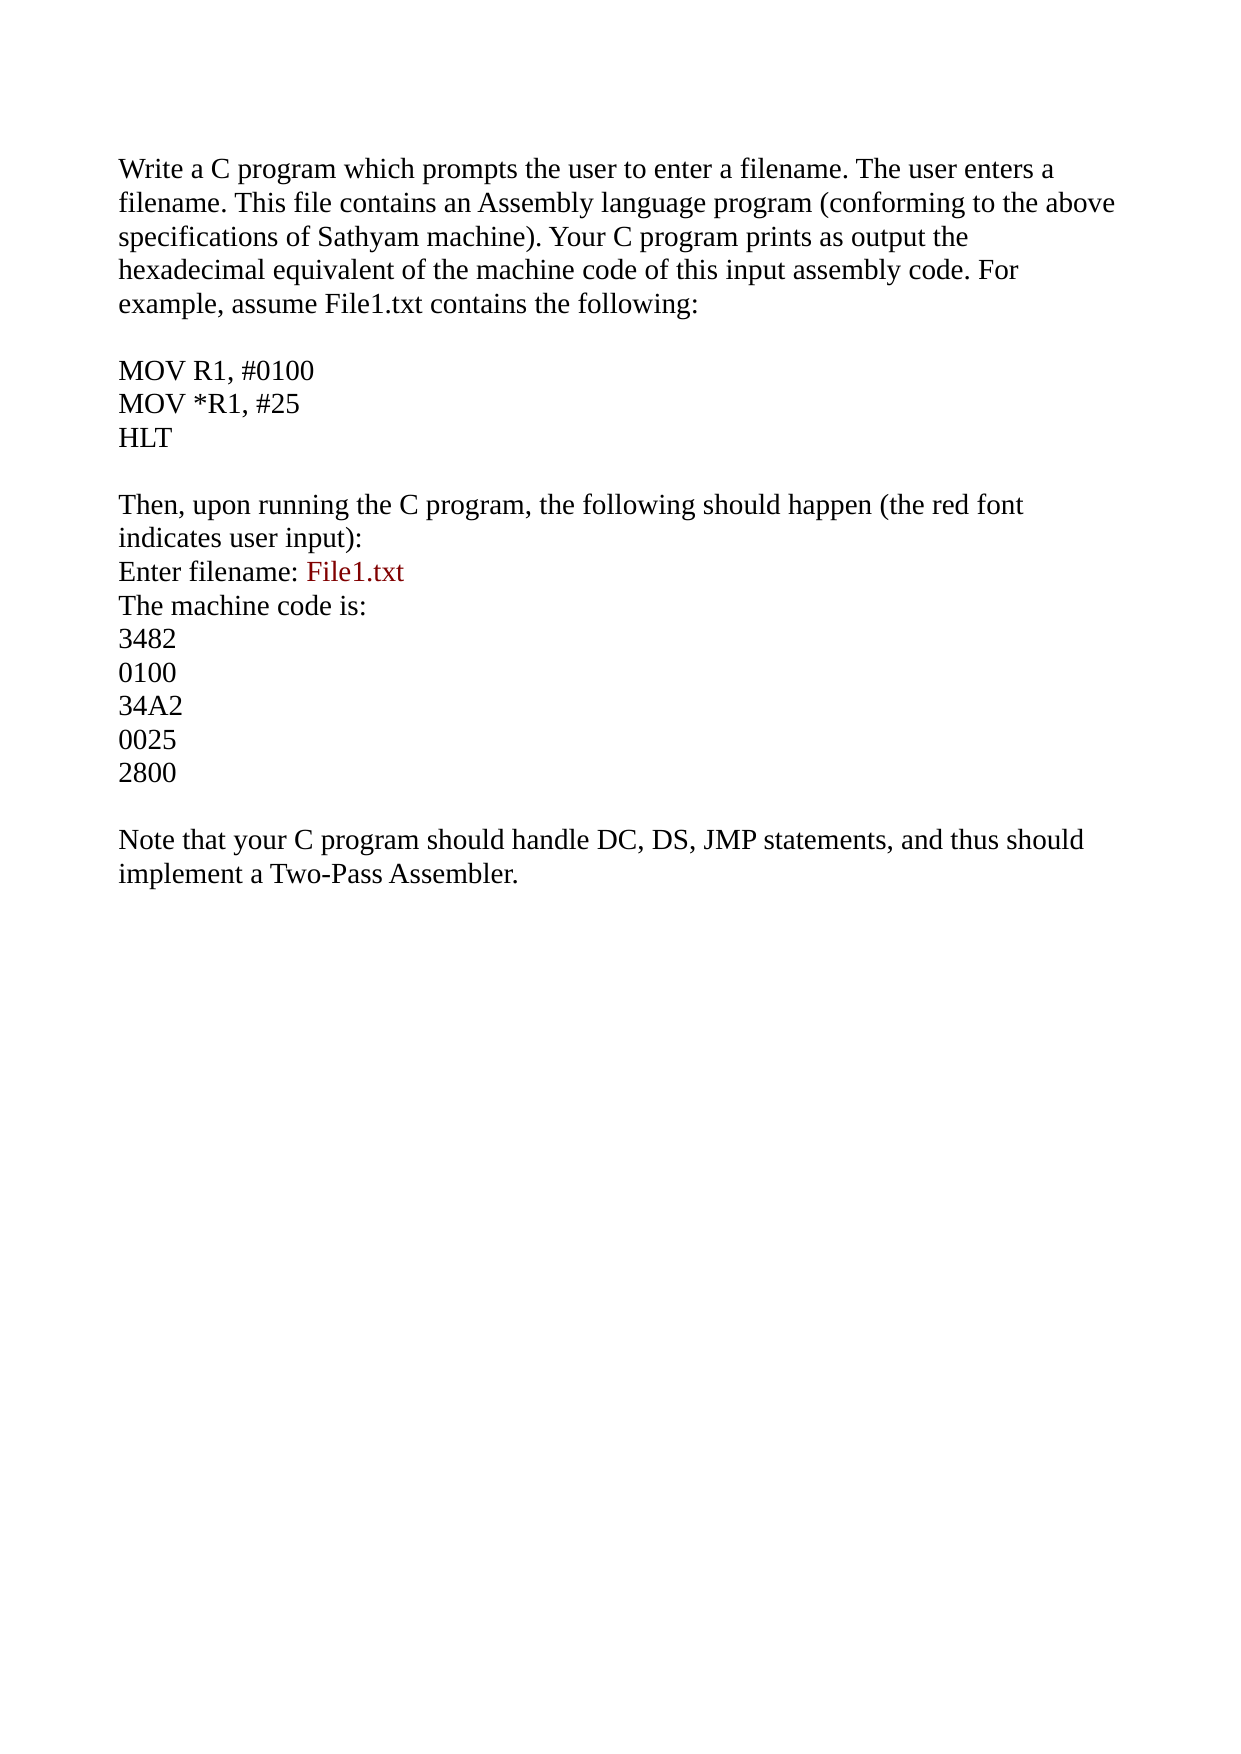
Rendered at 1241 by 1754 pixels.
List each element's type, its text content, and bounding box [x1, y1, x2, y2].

text MOV R1, #0100 [118, 353, 1122, 386]
text MOV *R1, #25 [118, 386, 1122, 420]
text The machine code is: [118, 588, 1122, 621]
text Then, upon running the C program, the following should happen (the red font indicates user input): [118, 487, 1122, 554]
text 2800 [118, 755, 1122, 789]
text 3482 [118, 621, 1122, 655]
text Write a C program which prompts the user to enter a filename. The user enters a filename. This file contains an Assembly language program (conforming to the above specifications of Sathyam machine). Your C program prints as output the hexadecimal equivalent of the machine code of this input assembly code. For example, assume File1.txt contains the following: [118, 152, 1122, 319]
text 0025 [118, 722, 1122, 755]
text Enter filename: File1.txt [118, 554, 1122, 588]
text 34A2 [118, 688, 1122, 722]
text HLT [118, 420, 1122, 453]
text 0100 [118, 655, 1122, 688]
text Note that your C program should handle DC, DS, JMP statements, and thus should implement a Two-Pass Assembler. [118, 822, 1122, 889]
